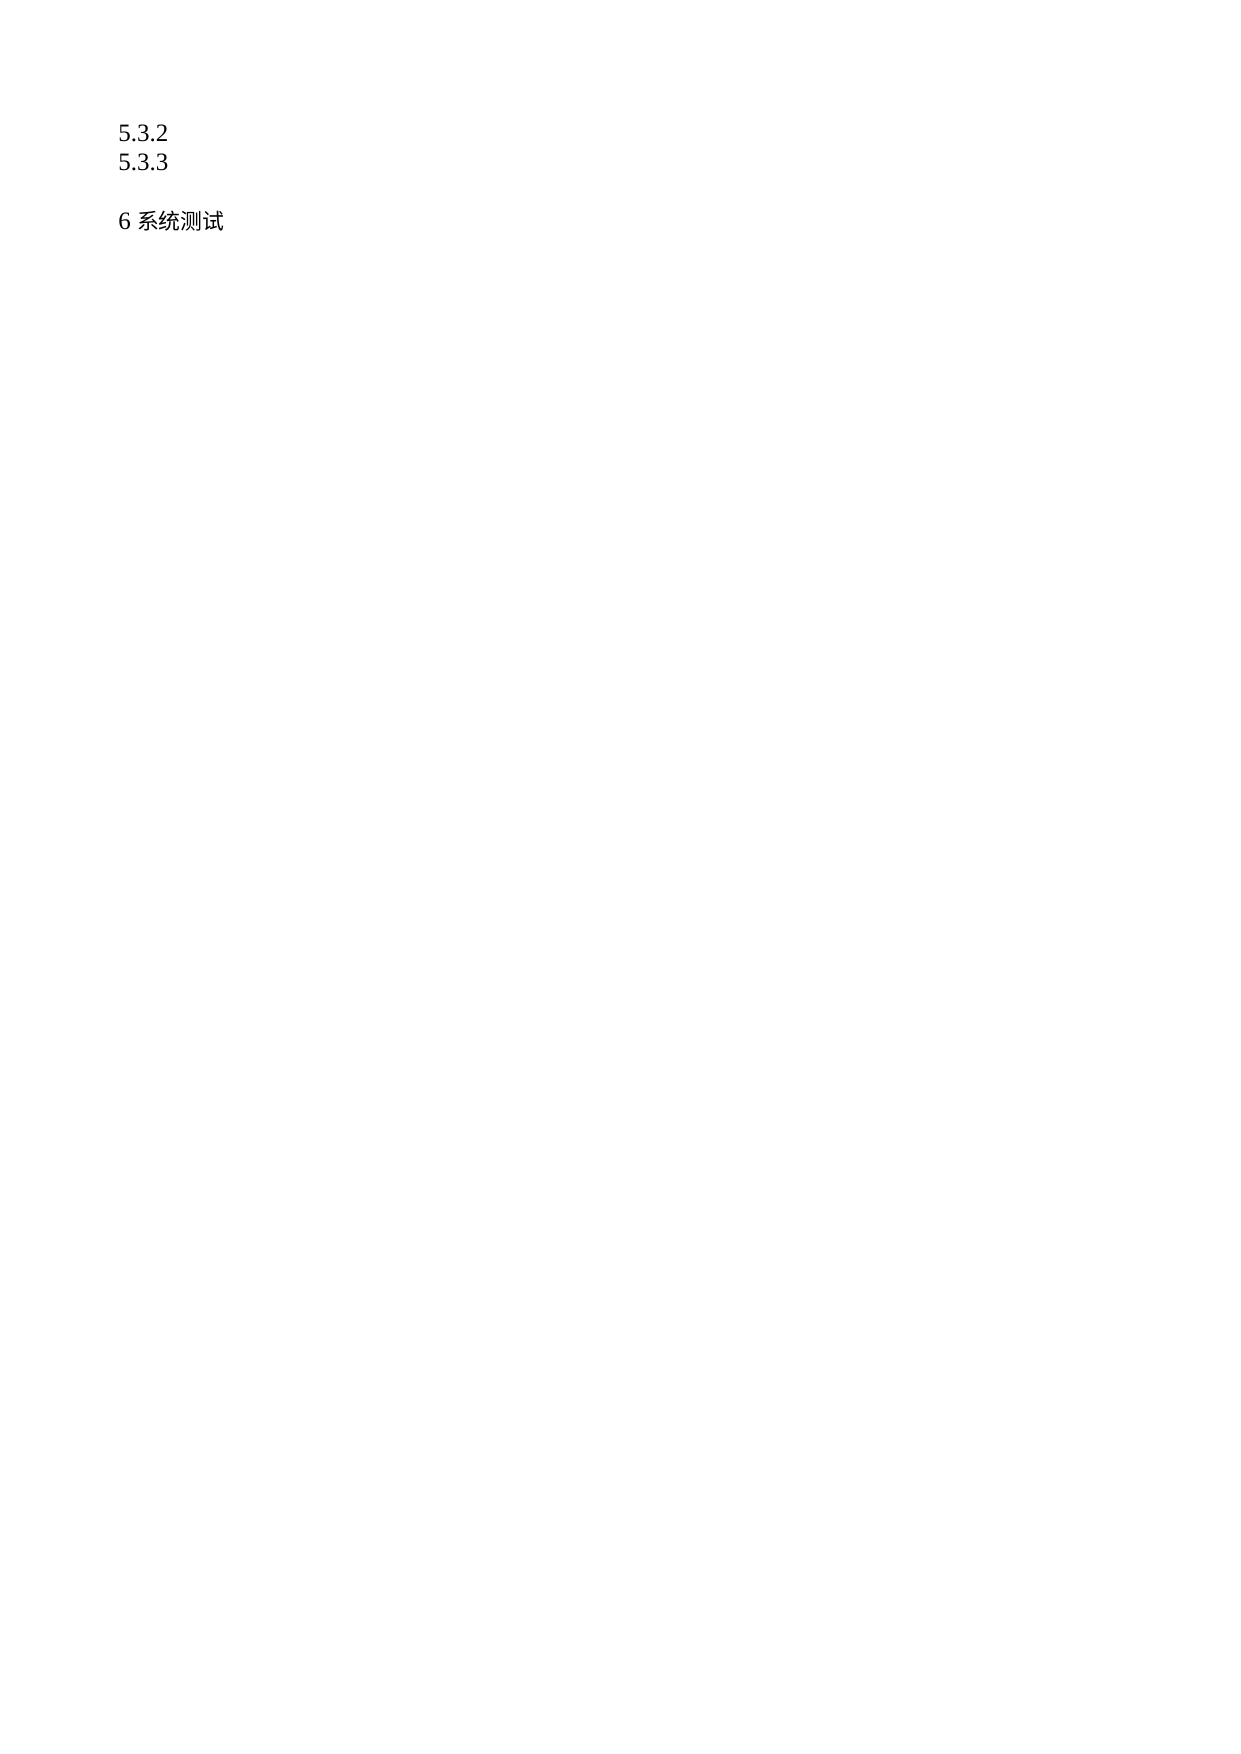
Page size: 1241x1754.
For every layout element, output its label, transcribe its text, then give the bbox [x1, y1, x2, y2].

text 6 系统测试 [118, 204, 1122, 236]
text 5.3.3 [118, 147, 1122, 176]
text 5.3.2 [118, 118, 1122, 147]
